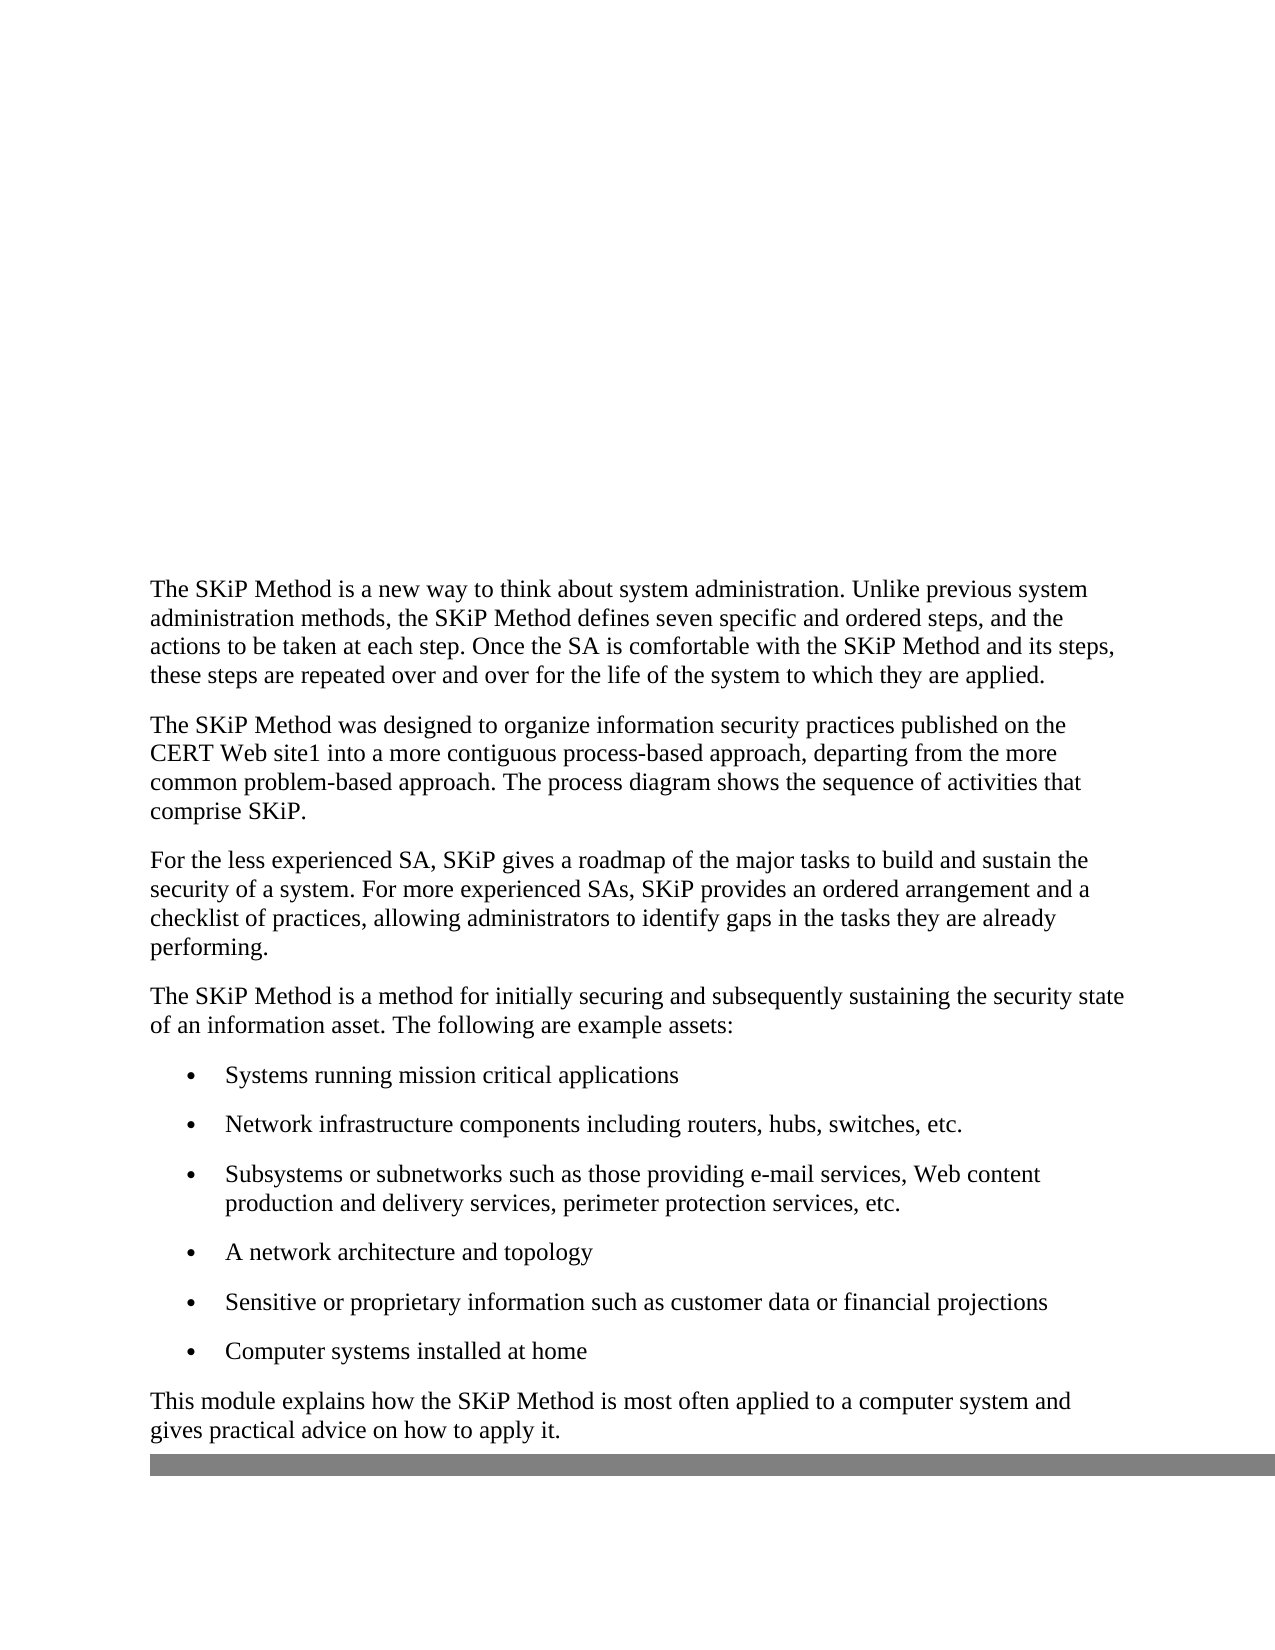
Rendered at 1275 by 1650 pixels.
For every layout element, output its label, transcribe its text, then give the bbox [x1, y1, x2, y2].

list Computer systems installed at home [187, 1336, 1125, 1365]
text The SKiP Method is a new way to think about system administration. Unlike previous system administration methods, the SKiP Method defines seven specific and ordered steps, and the actions to be taken at each step. Once the SA is comfortable with the SKiP Method and its steps, these steps are repeated over and over for the life of the system to which they are applied. [150, 574, 1125, 689]
text For the less experienced SA, SKiP gives a roadmap of the major tasks to build and sustain the security of a system. For more experienced SAs, SKiP provides an ordered arrangement and a checklist of practices, allowing administrators to identify gaps in the tasks they are already performing. [150, 846, 1125, 961]
text The SKiP Method was designed to organize information security practices published on the CERT Web site1 into a more contiguous process-based approach, departing from the more common problem-based approach. The process diagram shows the sequence of activities that comprise SKiP. [150, 710, 1125, 825]
list Systems running mission critical applications [187, 1060, 1125, 1088]
text This module explains how the SKiP Method is most often applied to a computer system and gives practical advice on how to apply it. [150, 1386, 1125, 1443]
list Subsystems or subnetworks such as those providing e-mail services, Web content production and delivery services, perimeter protection services, etc. [187, 1159, 1125, 1216]
list Network infrastructure components including routers, hubs, switches, etc. [187, 1109, 1125, 1138]
list Sensitive or proprietary information such as customer data or financial projections [187, 1287, 1125, 1316]
list A network architecture and topology [187, 1237, 1125, 1266]
text The SKiP Method is a method for initially securing and subsequently sustaining the security state of an information asset. The following are example assets: [150, 981, 1125, 1039]
